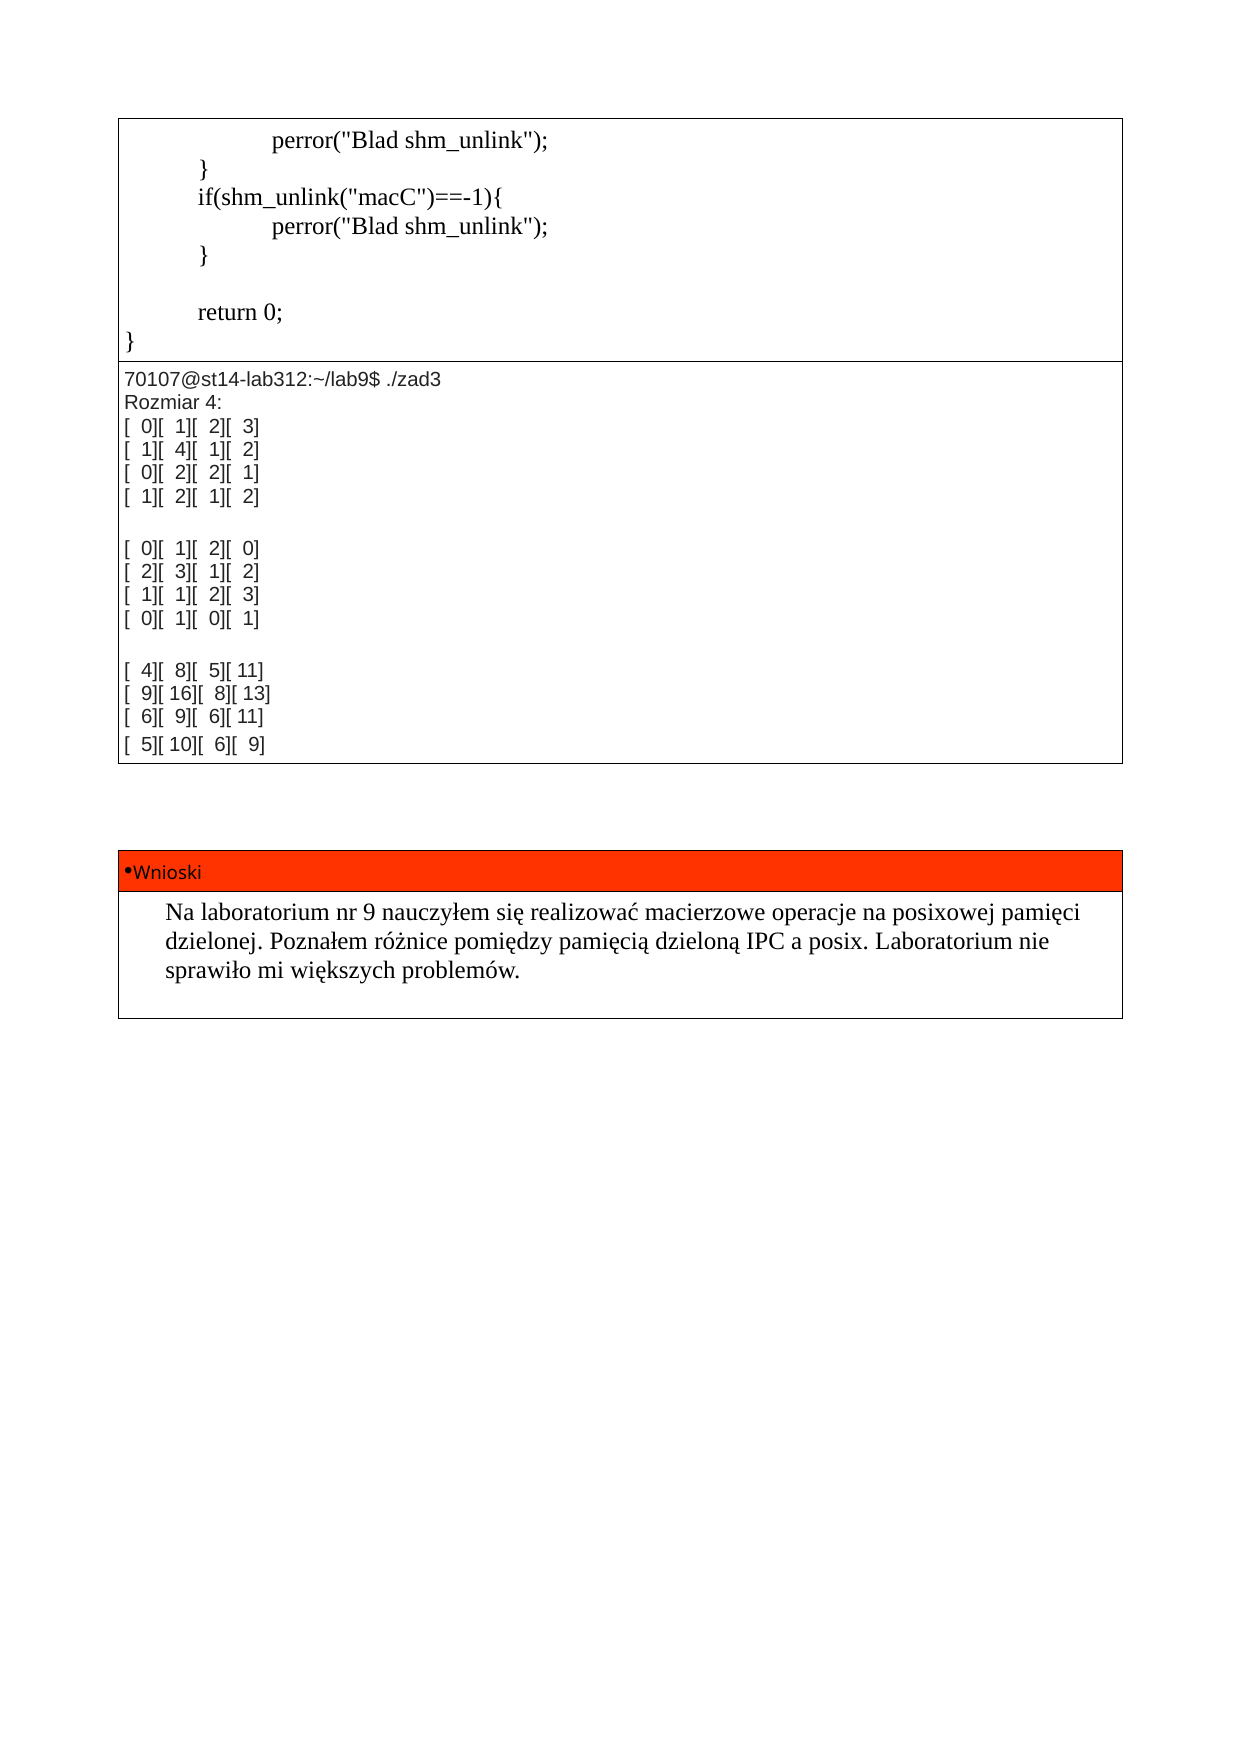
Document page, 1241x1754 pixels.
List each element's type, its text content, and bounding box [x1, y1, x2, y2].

table_header Wnioski [119, 851, 1122, 891]
table_cell perror("Blad shm_unlink"); } if(shm_unlink("macC")==-1){ perror("Blad shm_unlink"); } return 0; } [119, 119, 1122, 361]
table_cell Na laboratorium nr 9 nauczyłem się realizować macierzowe operacje na posixowej pamięci dzielonej. Poznałem różnice pomiędzy pamięcią dzieloną IPC a posix. Laboratorium nie sprawiło mi większych problemów. [119, 892, 1122, 1018]
table_cell 70107@st14-lab312:~/lab9$ ./zad3 Rozmiar 4: [ 0][ 1][ 2][ 3] [ 1][ 4][ 1][ 2] [ 0][ 2][ 2][ 1] [ 1][ 2][ 1][ 2] [ 0][ 1][ 2][ 0] [ 2][ 3][ 1][ 2] [ 1][ 1][ 2][ 3] [ 0][ 1][ 0][ 1] [ 4][ 8][ 5][ 11] [ 9][ 16][ 8][ 13] [ 6][ 9][ 6][ 11] [ 5][ 10][ 6][ 9] [119, 362, 1122, 763]
